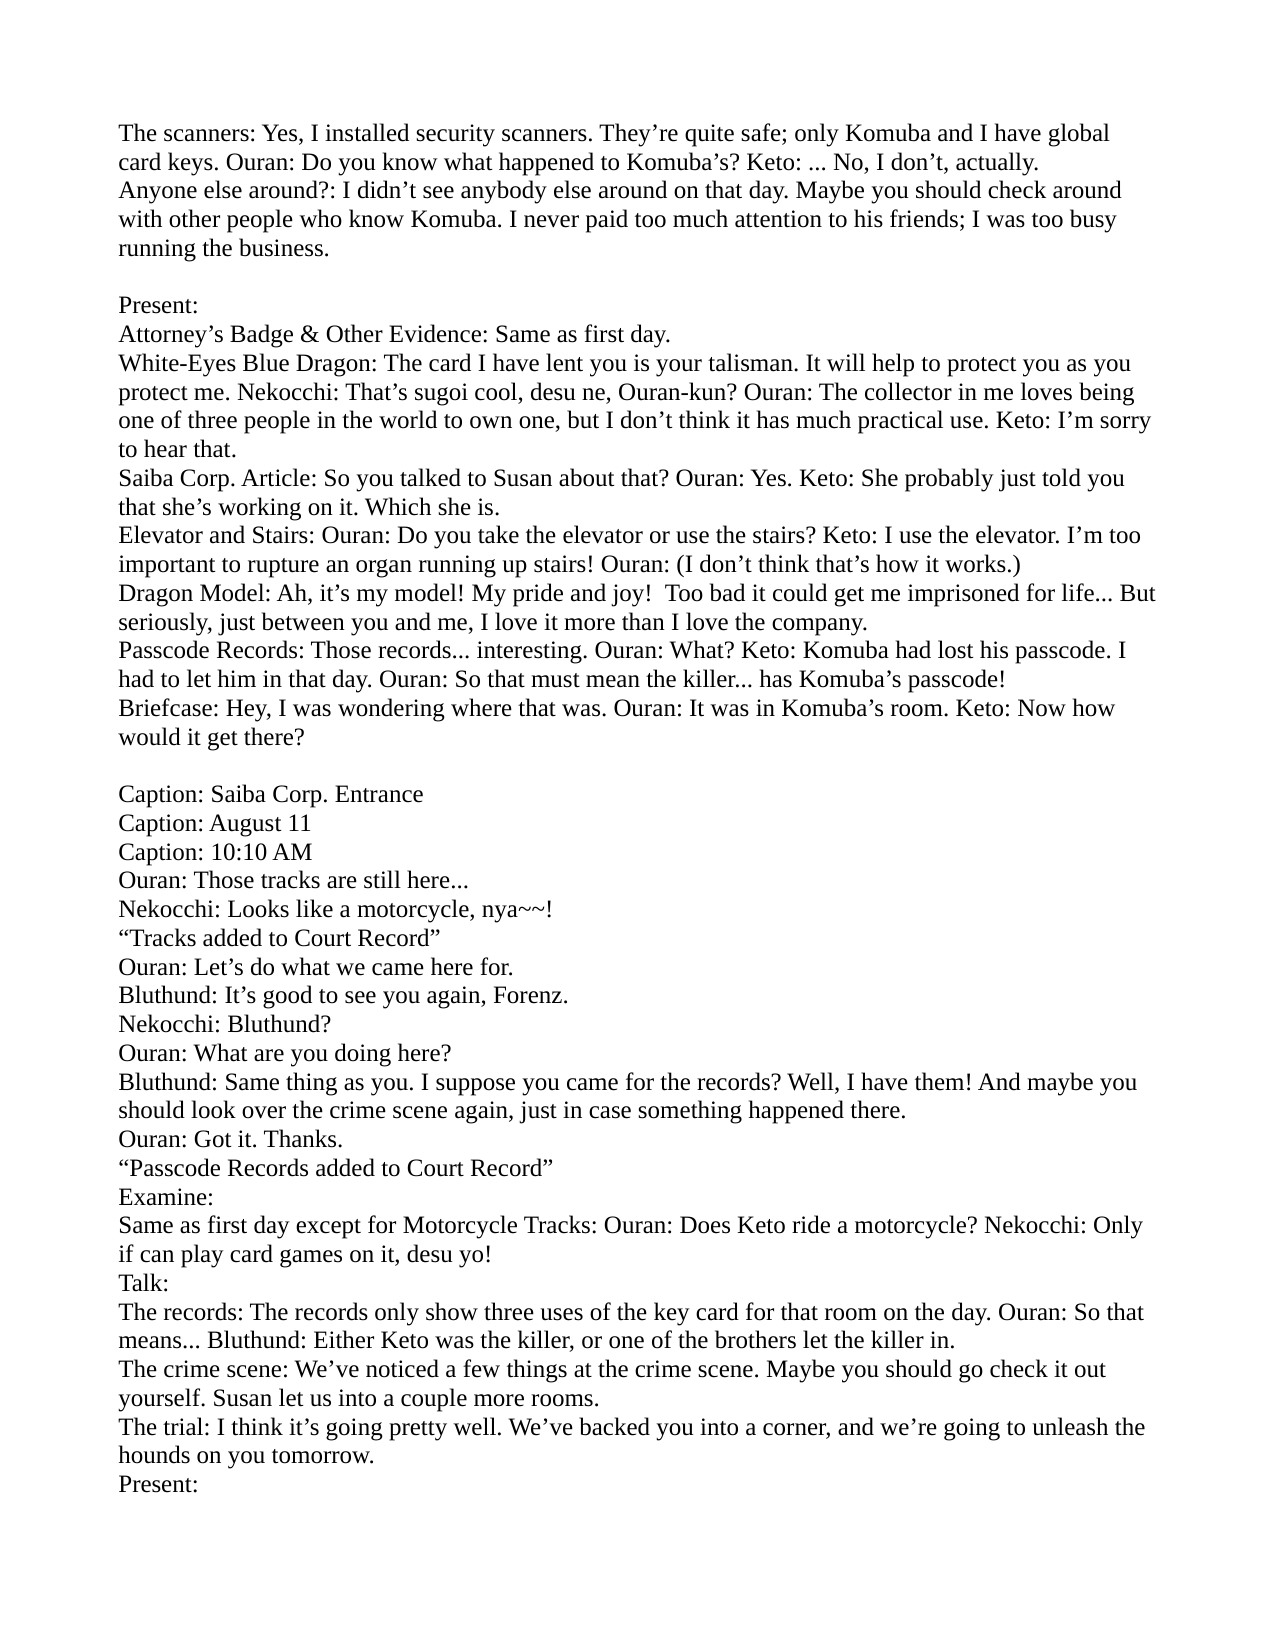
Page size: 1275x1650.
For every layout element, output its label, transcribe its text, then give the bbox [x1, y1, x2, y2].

text Present: [118, 291, 1157, 319]
text White-Eyes Blue Dragon: The card I have lent you is your talisman. It will help to protect you as you protect me. Nekocchi: That’s sugoi cool, desu ne, Ouran-kun? Ouran: The collector in me loves being one of three people in the world to own one, but I don’t think it has much practical use. Keto: I’m sorry to hear that. [118, 348, 1157, 463]
text Dragon Model: Ah, it’s my model! My pride and joy! Too bad it could get me imprisoned for life... But seriously, just between you and me, I love it more than I love the company. [118, 578, 1157, 636]
text Attorney’s Badge & Other Evidence: Same as first day. [118, 319, 1157, 348]
text Elevator and Stairs: Ouran: Do you take the elevator or use the stairs? Keto: I use the elevator. I’m too important to rupture an organ running up stairs! Ouran: (I don’t think that’s how it works.) [118, 521, 1157, 578]
text Anyone else around?: I didn’t see anybody else around on that day. Maybe you should check around with other people who know Komuba. I never paid too much attention to his friends; I was too busy running the business. [118, 176, 1157, 262]
text The records: The records only show three uses of the key card for that room on the day. Ouran: So that means... Bluthund: Either Keto was the killer, or one of the brothers let the killer in. [118, 1297, 1157, 1354]
text Briefcase: Hey, I was wondering where that was. Ouran: It was in Komuba’s room. Keto: Now how would it get there? [118, 693, 1157, 751]
text The scanners: Yes, I installed security scanners. They’re quite safe; only Komuba and I have global card keys. Ouran: Do you know what happened to Komuba’s? Keto: ... No, I don’t, actually. [118, 118, 1157, 176]
text Talk: [118, 1268, 1157, 1297]
text Ouran: What are you doing here? [118, 1038, 1157, 1067]
text Caption: 10:10 AM [118, 837, 1157, 866]
text Nekocchi: Bluthund? [118, 1009, 1157, 1038]
text “Tracks added to Court Record” [118, 923, 1157, 952]
text Present: [118, 1469, 1157, 1498]
text Bluthund: It’s good to see you again, Forenz. [118, 981, 1157, 1009]
text Bluthund: Same thing as you. I suppose you came for the records? Well, I have them! And maybe you should look over the crime scene again, just in case something happened there. [118, 1067, 1157, 1124]
text Examine: [118, 1182, 1157, 1211]
text Ouran: Got it. Thanks. [118, 1124, 1157, 1153]
text “Passcode Records added to Court Record” [118, 1153, 1157, 1182]
text Ouran: Those tracks are still here... [118, 866, 1157, 894]
text The trial: I think it’s going pretty well. We’ve backed you into a corner, and we’re going to unleash the hounds on you tomorrow. [118, 1412, 1157, 1469]
text Caption: August 11 [118, 808, 1157, 837]
text Nekocchi: Looks like a motorcycle, nya~~! [118, 894, 1157, 923]
text Passcode Records: Those records... interesting. Ouran: What? Keto: Komuba had lost his passcode. I had to let him in that day. Ouran: So that must mean the killer... has Komuba’s passcode! [118, 636, 1157, 693]
text Same as first day except for Motorcycle Tracks: Ouran: Does Keto ride a motorcycle? Nekocchi: Only if can play card games on it, desu yo! [118, 1211, 1157, 1268]
text Caption: Saiba Corp. Entrance [118, 779, 1157, 808]
text Ouran: Let’s do what we came here for. [118, 952, 1157, 981]
text Saiba Corp. Article: So you talked to Susan about that? Ouran: Yes. Keto: She probably just told you that she’s working on it. Which she is. [118, 463, 1157, 521]
text The crime scene: We’ve noticed a few things at the crime scene. Maybe you should go check it out yourself. Susan let us into a couple more rooms. [118, 1354, 1157, 1412]
